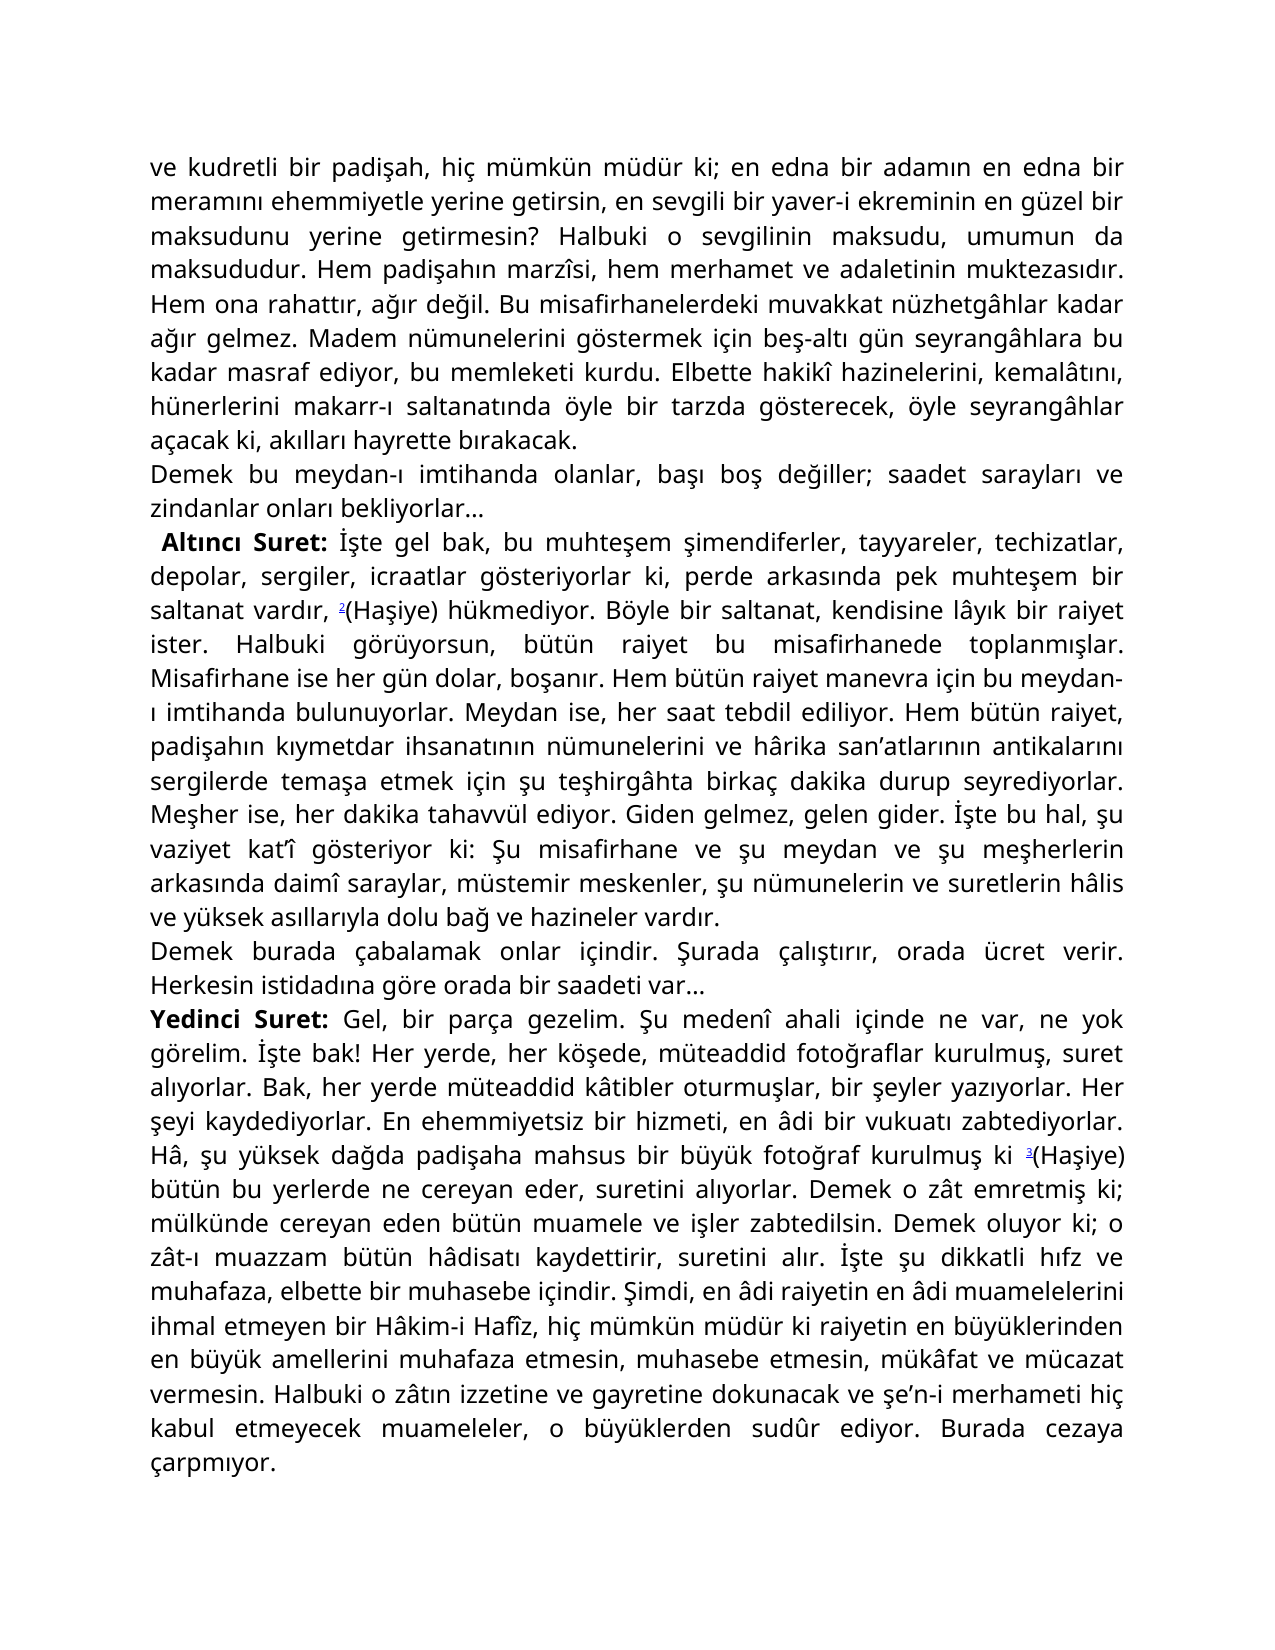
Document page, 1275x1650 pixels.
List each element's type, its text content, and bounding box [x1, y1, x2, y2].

text Demek bu meydan-ı imtihanda olanlar, başı boş değiller; saadet sarayları ve zindanlar onları bekliyorlar… [150, 457, 1125, 525]
text ve kudretli bir padişah, hiç mümkün müdür ki; en edna bir adamın en edna bir meramını ehemmiyetle yerine getirsin, en sevgili bir yaver-i ekreminin en güzel bir maksudunu yerine getirmesin? Halbuki o sevgilinin maksudu, umumun da maksududur. Hem padişahın marzîsi, hem merhamet ve adaletinin muktezasıdır. Hem ona rahattır, ağır değil. Bu misafirhanelerdeki muvakkat nüzhetgâhlar kadar ağır gelmez. Madem nümunelerini göstermek için beş-altı gün seyrangâhlara bu kadar masraf ediyor, bu memleketi kurdu. Elbette hakikî hazinelerini, kemalâtını, hünerlerini makarr-ı saltanatında öyle bir tarzda gösterecek, öyle seyrangâhlar açacak ki, akılları hayrette bırakacak. [150, 150, 1125, 457]
text Demek burada çabalamak onlar içindir. Şurada çalıştırır, orada ücret verir. Herkesin istidadına göre orada bir saadeti var… [150, 933, 1125, 1002]
text Altıncı Suret: İşte gel bak, bu muhteşem şimendiferler, tayyareler, techizatlar, depolar, sergiler, icraatlar gösteriyorlar ki, perde arkasında pek muhteşem bir saltanat vardır, 2(Haşiye) hükmediyor. Böyle bir saltanat, kendisine lâyık bir raiyet ister. Halbuki görüyorsun, bütün raiyet bu misafirhanede toplanmışlar. Misafirhane ise her gün dolar, boşanır. Hem bütün raiyet manevra için bu meydan-ı imtihanda bulunuyorlar. Meydan ise, her saat tebdil ediliyor. Hem bütün raiyet, padişahın kıymetdar ihsanatının nümunelerini ve hârika san’atlarının antikalarını sergilerde temaşa etmek için şu teşhirgâhta birkaç dakika durup seyrediyorlar. Meşher ise, her dakika tahavvül ediyor. Giden gelmez, gelen gider. İşte bu hal, şu vaziyet kat’î gösteriyor ki: Şu misafirhane ve şu meydan ve şu meşherlerin arkasında daimî saraylar, müstemir meskenler, şu nümunelerin ve suretlerin hâlis ve yüksek asıllarıyla dolu bağ ve hazineler vardır. [150, 525, 1125, 933]
text Yedinci Suret: Gel, bir parça gezelim. Şu medenî ahali içinde ne var, ne yok görelim. İşte bak! Her yerde, her köşede, müteaddid fotoğraflar kurulmuş, suret alıyorlar. Bak, her yerde müteaddid kâtibler oturmuşlar, bir şeyler yazıyorlar. Her şeyi kaydediyorlar. En ehemmiyetsiz bir hizmeti, en âdi bir vukuatı zabtediyorlar. Hâ, şu yüksek dağda padişaha mahsus bir büyük fotoğraf kurulmuş ki 3(Haşiye) bütün bu yerlerde ne cereyan eder, suretini alıyorlar. Demek o zât emretmiş ki; mülkünde cereyan eden bütün muamele ve işler zabtedilsin. Demek oluyor ki; o zât-ı muazzam bütün hâdisatı kaydettirir, suretini alır. İşte şu dikkatli hıfz ve muhafaza, elbette bir muhasebe içindir. Şimdi, en âdi raiyetin en âdi muamelelerini ihmal etmeyen bir Hâkim-i Hafîz, hiç mümkün müdür ki raiyetin en büyüklerinden en büyük amellerini muhafaza etmesin, muhasebe etmesin, mükâfat ve mücazat vermesin. Halbuki o zâtın izzetine ve gayretine dokunacak ve şe’n-i merhameti hiç kabul etmeyecek muameleler, o büyüklerden sudûr ediyor. Burada cezaya çarpmıyor. [150, 1002, 1125, 1478]
